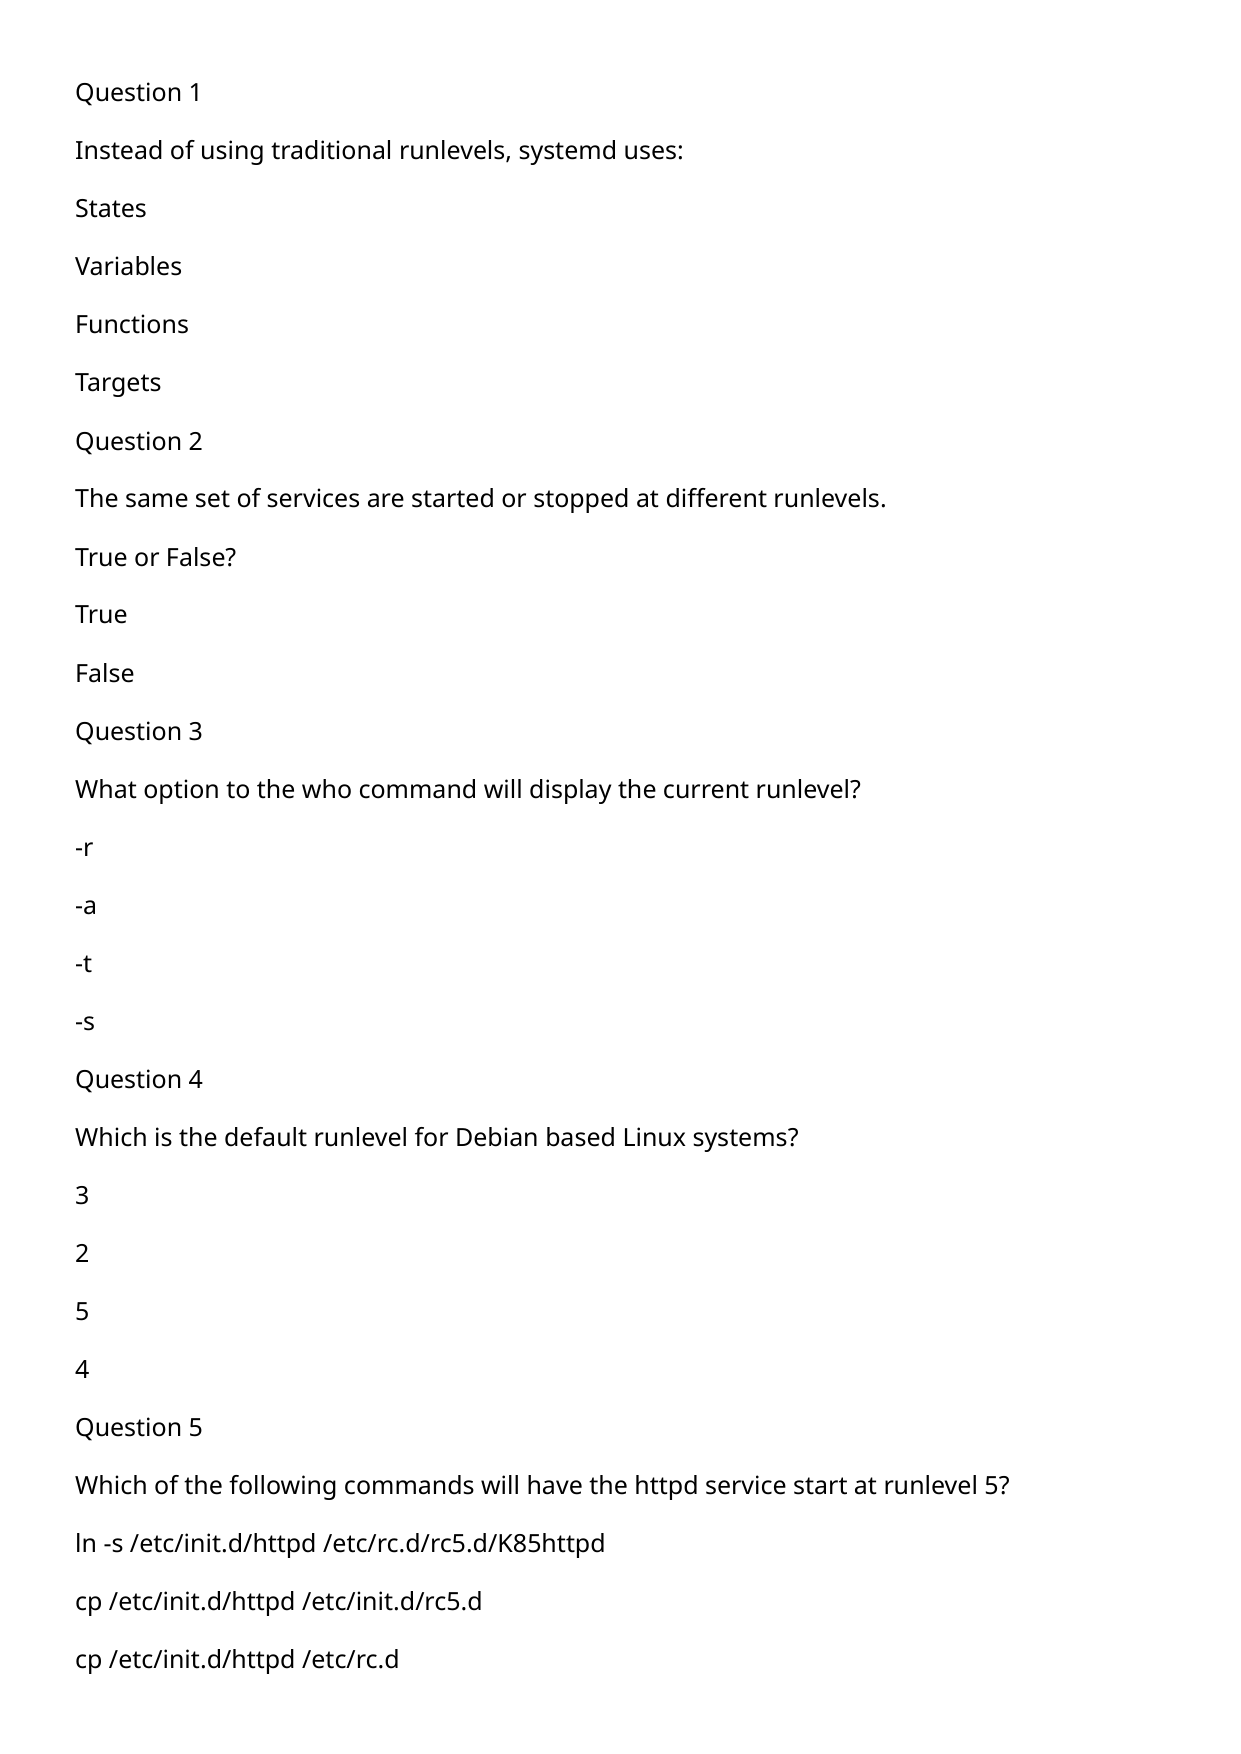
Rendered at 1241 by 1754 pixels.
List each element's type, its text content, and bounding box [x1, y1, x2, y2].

text Question 1 [75, 75, 1165, 109]
text 4 [75, 1351, 1165, 1386]
text Which of the following commands will have the httpd service start at runlevel 5? [75, 1467, 1165, 1502]
text 2 [75, 1235, 1165, 1269]
text True or False? [75, 539, 1165, 573]
text False [75, 655, 1165, 689]
text Which is the default runlevel for Debian based Linux systems? [75, 1119, 1165, 1153]
text States [75, 191, 1165, 225]
text Question 2 [75, 423, 1165, 457]
text What option to the who command will display the current runlevel? [75, 771, 1165, 805]
text Question 4 [75, 1061, 1165, 1095]
text Question 5 [75, 1409, 1165, 1443]
text -r [75, 829, 1165, 863]
text Functions [75, 307, 1165, 341]
text True [75, 597, 1165, 631]
text Targets [75, 365, 1165, 399]
text cp /etc/init.d/httpd /etc/rc.d [75, 1642, 1165, 1676]
text Question 3 [75, 713, 1165, 747]
text -t [75, 945, 1165, 979]
text ln -s /etc/init.d/httpd /etc/rc.d/rc5.d/K85httpd [75, 1526, 1165, 1559]
text -a [75, 887, 1165, 921]
text Variables [75, 249, 1165, 283]
text 3 [75, 1177, 1165, 1211]
text 5 [75, 1293, 1165, 1327]
text -s [75, 1003, 1165, 1037]
text Instead of using traditional runlevels, systemd uses: [75, 133, 1165, 167]
text The same set of services are started or stopped at different runlevels. [75, 481, 1165, 515]
text cp /etc/init.d/httpd /etc/init.d/rc5.d [75, 1583, 1165, 1618]
